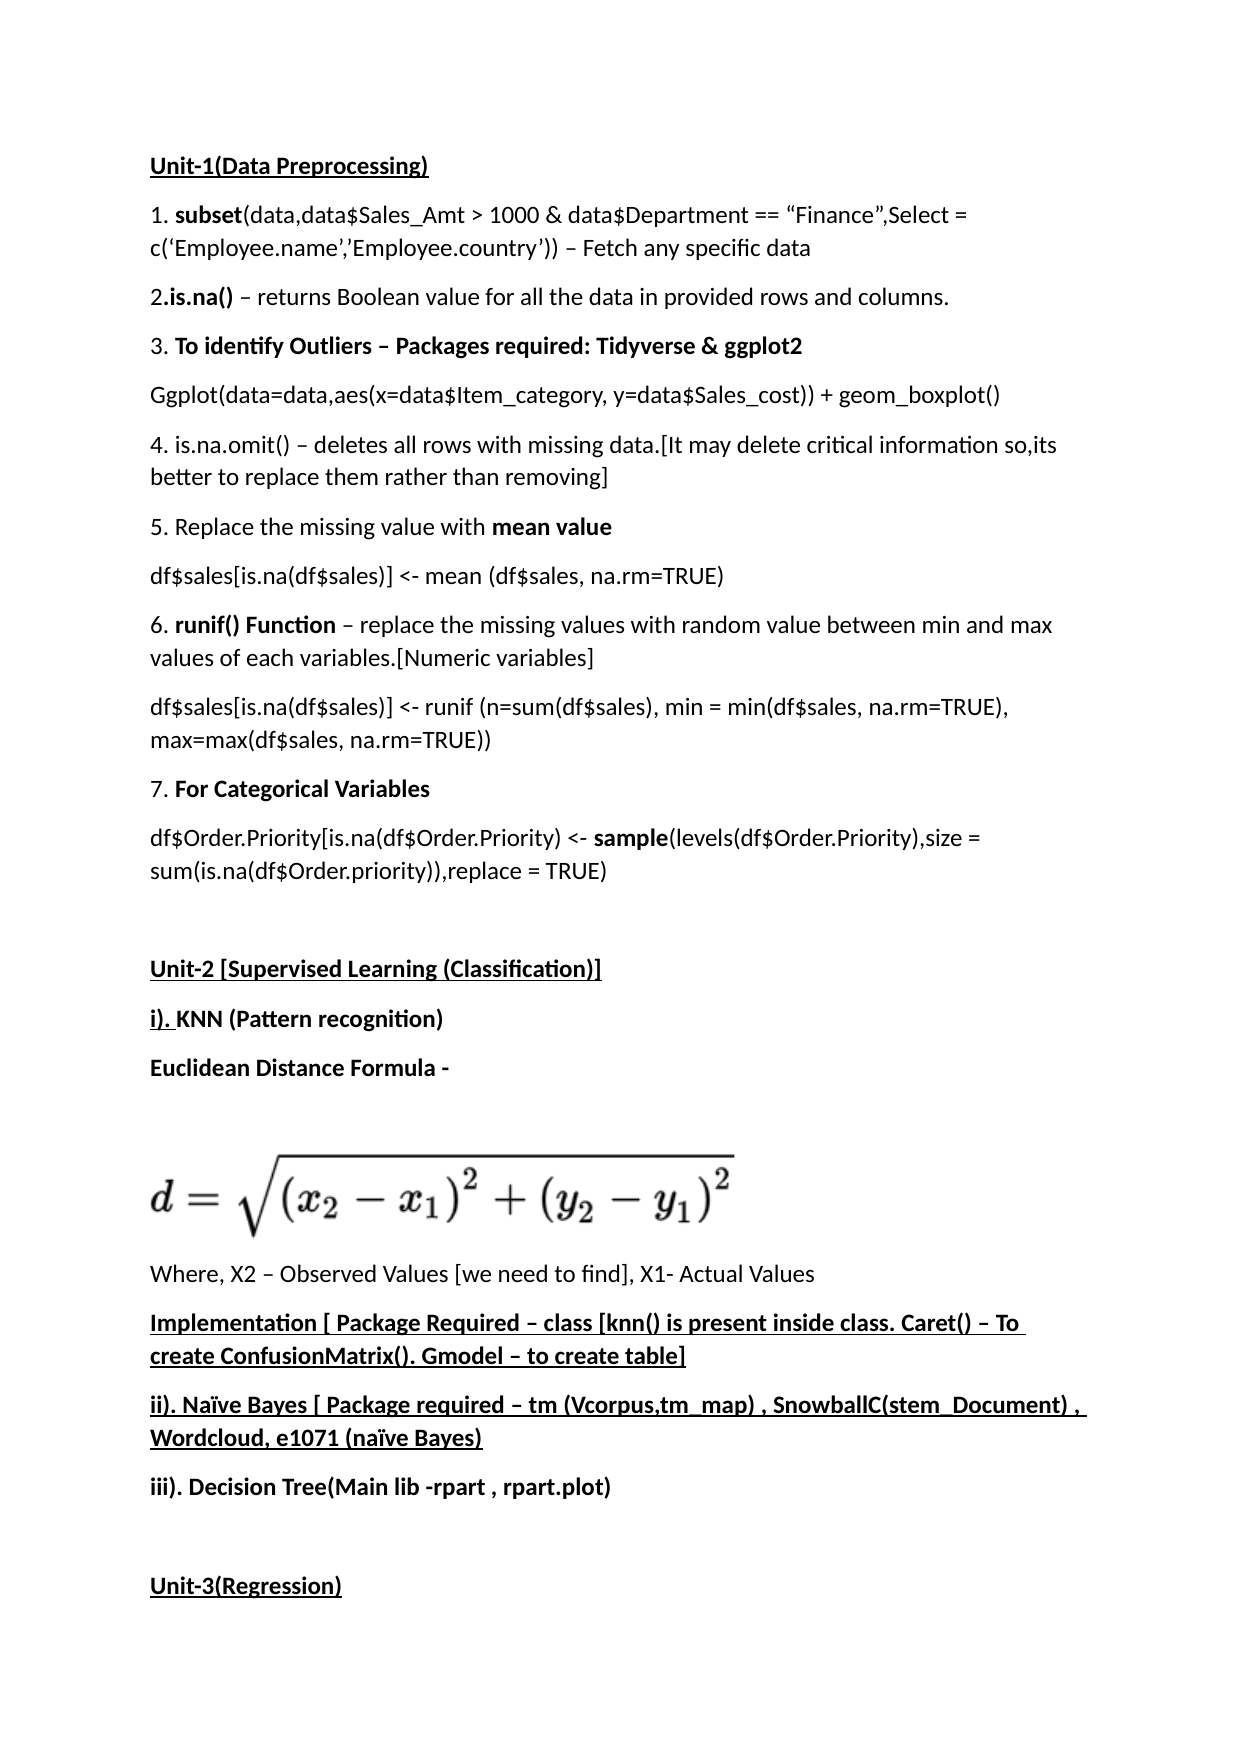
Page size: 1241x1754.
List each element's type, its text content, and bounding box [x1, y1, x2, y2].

text 6. runif() Function – replace the missing values with random value between min and max values of each variables.[Numeric variables] [150, 609, 1090, 672]
text df$sales[is.na(df$sales)] <- runif (n=sum(df$sales), min = min(df$sales, na.rm=TRUE), max=max(df$sales, na.rm=TRUE)) [150, 691, 1090, 754]
text Ggplot(data=data,aes(x=data$Item_category, y=data$Sales_cost)) + geom_boxplot() [150, 380, 1090, 410]
text 5. Replace the missing value with mean value [150, 511, 1090, 541]
text i). KNN (Pattern recognition) [150, 1003, 1090, 1033]
text Unit-3(Regression) [150, 1570, 1090, 1600]
text iii). Decision Tree(Main lib -rpart , rpart.plot) [150, 1471, 1090, 1502]
text 7. For Categorical Variables [150, 773, 1090, 804]
text Unit-1(Data Preprocessing) [150, 150, 1090, 181]
text Where, X2 – Observed Values [we need to find], X1- Actual Values [150, 1258, 1090, 1289]
text df$Order.Priority[is.na(df$Order.Priority) <- sample(levels(df$Order.Priority),size = sum(is.na(df$Order.priority)),replace = TRUE) [150, 822, 1090, 886]
text df$sales[is.na(df$sales)] <- mean (df$sales, na.rm=TRUE) [150, 560, 1090, 591]
text Implementation [ Package Required – class [knn() is present inside class. Caret() – To create ConfusionMatrix(). Gmodel – to create table] [150, 1307, 1090, 1371]
text 1. subset(data,data$Sales_Amt > 1000 & data$Department == “Finance”,Select = c(‘Employee.name’,’Employee.country’)) – Fetch any specific data [150, 199, 1090, 262]
text 2.is.na() – returns Boolean value for all the data in provided rows and columns. [150, 281, 1090, 312]
text Unit-2 [Supervised Learning (Classification)] [150, 953, 1090, 984]
text 3. To identify Outliers – Packages required: Tidyverse & ggplot2 [150, 330, 1090, 361]
text ii). Naïve Bayes [ Package required – tm (Vcorpus,tm_map) , SnowballC(stem_Document) , Wordcloud, e1071 (naïve Bayes) [150, 1389, 1090, 1452]
text 4. is.na.omit() – deletes all rows with missing data.[It may delete critical information so,its better to replace them rather than removing] [150, 429, 1090, 492]
text Euclidean Distance Formula - [150, 1052, 1090, 1083]
